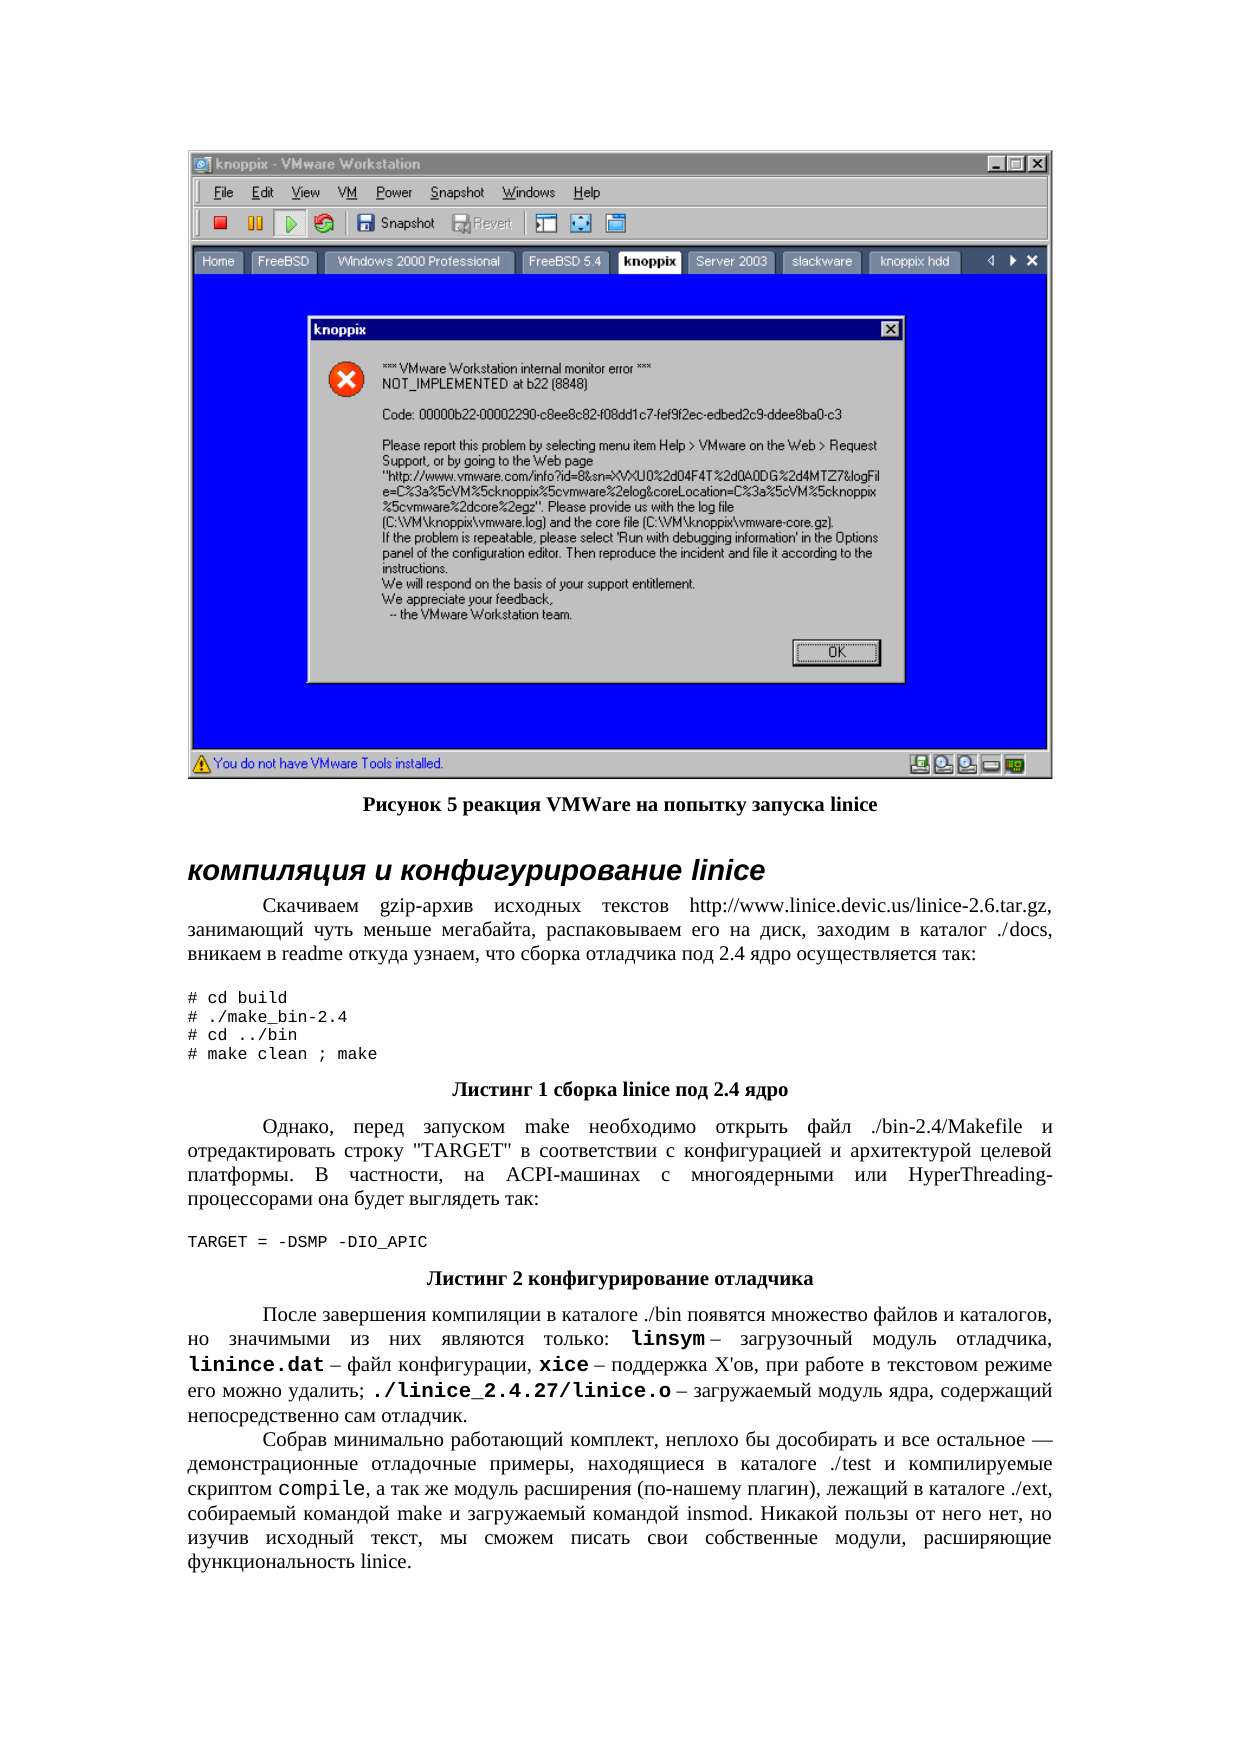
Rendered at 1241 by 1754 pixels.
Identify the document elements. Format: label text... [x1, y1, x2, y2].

subtitle компиляция и конфигурирование linice [187, 853, 1053, 887]
text Рисунок 5 реакция VMWare на попытку запуска linice [187, 792, 1053, 816]
picture [188, 150, 1053, 779]
text # make clean ; make [187, 1046, 1053, 1065]
text Собрав минимально работающий комплект, неплохо бы дособирать и все остальное — демонстрационные отладочные примеры, находящиеся в каталоге ./test и компилируемые скриптом compile, а так же модуль расширения (по-нашему плагин), лежащий в каталоге ./ext, собираемый командой make и загружаемый командой insmod. Никакой пользы от него нет, но изучив исходный текст, мы сможем писать свои собственные модули, расширяющие функциональность linice. [187, 1427, 1053, 1573]
text TARGET = -DSMP -DIO_APIC [187, 1234, 1053, 1253]
text # ./make_bin-2.4 [187, 1008, 1053, 1027]
text Однако, перед запуском make необходимо открыть файл ./bin-2.4/Makefile и отредактировать строку "TARGET" в соответствии с конфигурацией и архитектурой целевой платформы. В частности, на ACPI-машинах с многоядерными или HyperThreading-процессорами она будет выглядеть так: [187, 1114, 1053, 1210]
text Листинг 1 сборка linice под 2.4 ядро [187, 1077, 1053, 1101]
text Скачиваем gzip-архив исходных текстов http://www.linice.devic.us/linice-2.6.tar.gz, занимающий чуть меньше мегабайта, распаковываем его на диск, заходим в каталог ./docs, вникаем в readme откуда узнаем, что сборка отладчика под 2.4 ядро осуществляется так: [187, 893, 1053, 965]
text После завершения компиляции в каталоге ./bin появятся множество файлов и каталогов, но значимыми из них являются только: linsym – загрузочный модуль отладчика, linince.dat – файл конфигурации, xice – поддержка X'ов, при работе в текстовом режиме его можно удалить; ./linice_2.4.27/linice.o – загружаемый модуль ядра, содержащий непосредственно сам отладчик. [187, 1302, 1053, 1427]
text Листинг 2 конфигурирование отладчика [187, 1265, 1053, 1289]
text # cd ../bin [187, 1027, 1053, 1046]
text # cd build [187, 989, 1053, 1008]
